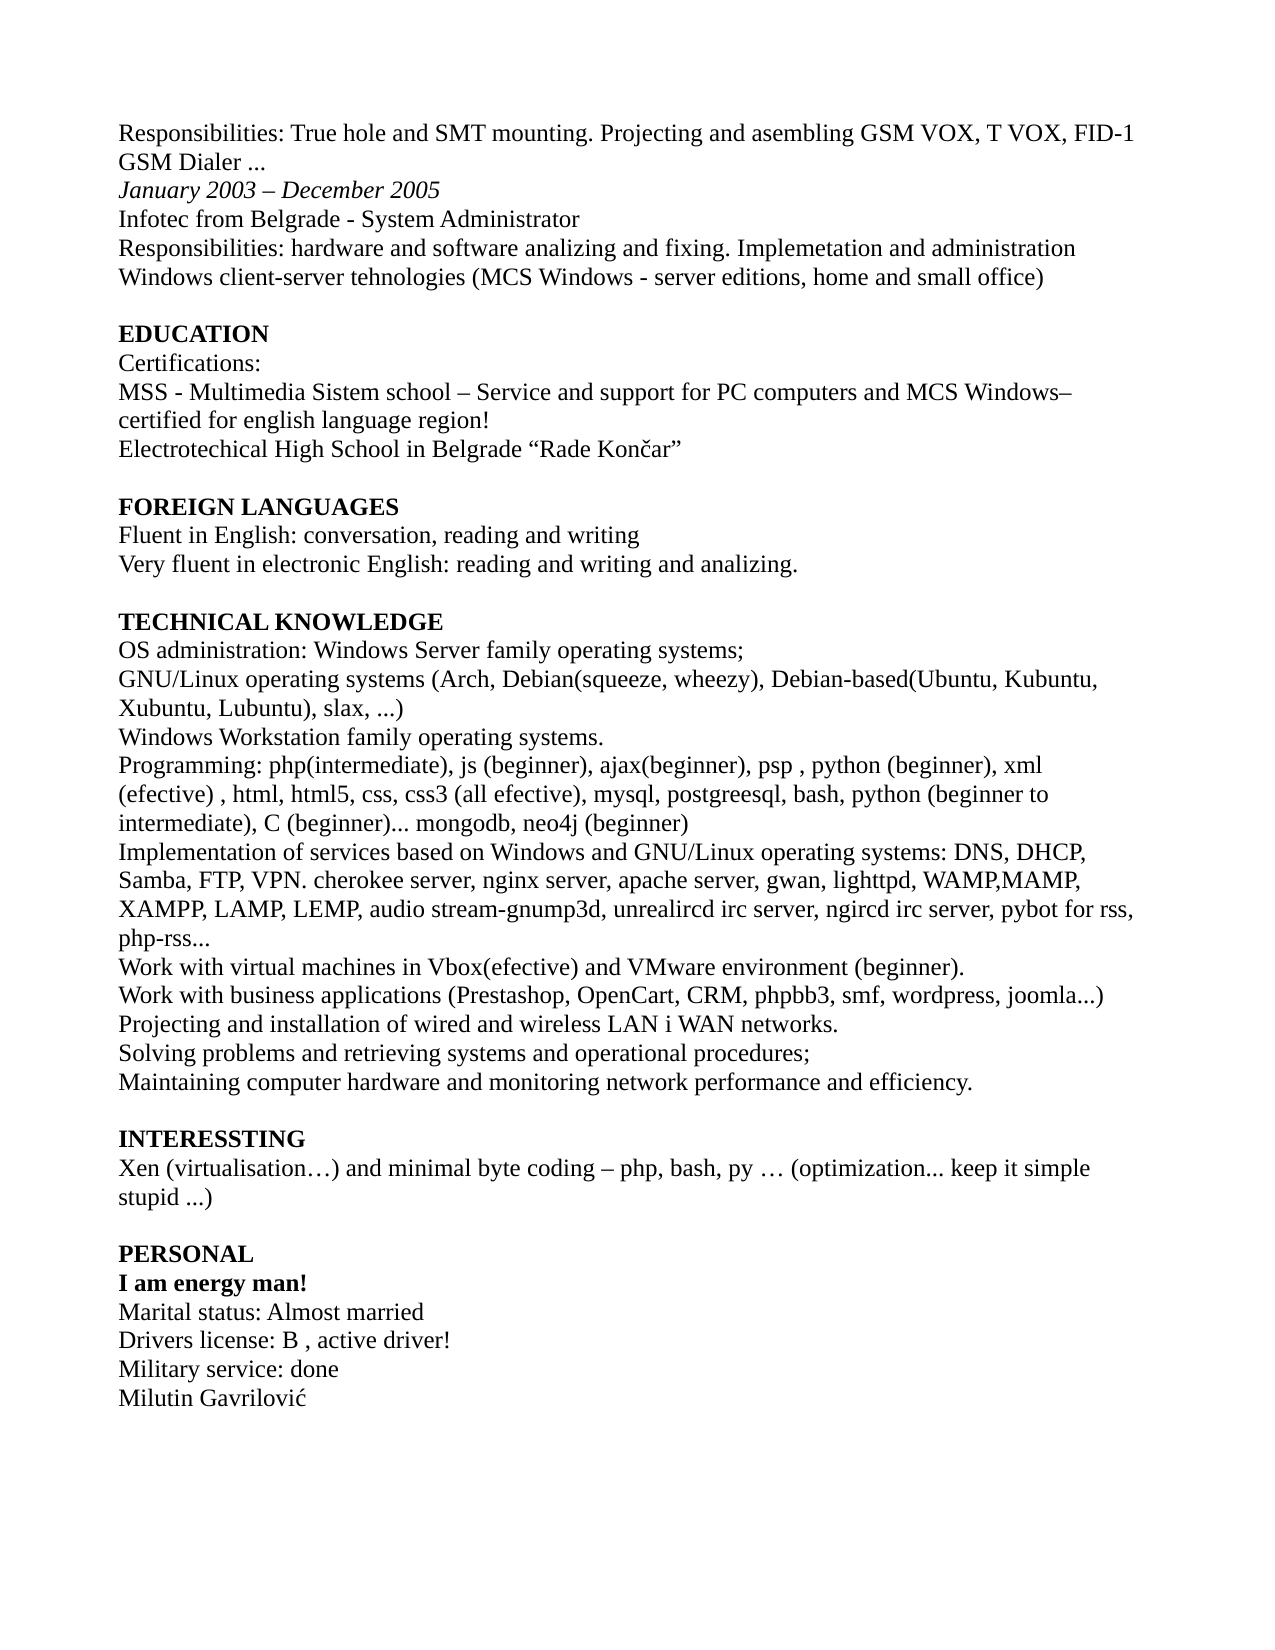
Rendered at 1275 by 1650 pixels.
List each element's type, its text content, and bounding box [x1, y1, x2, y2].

text Work with virtual machines in Vbox(efective) and VMware environment (beginner). [118, 952, 1157, 981]
text Marital status: Almost married [118, 1297, 1157, 1326]
text I am energy man! [118, 1268, 1157, 1297]
text Responsibilities: True hole and SMT mounting. Projecting and asembling GSM VOX, T VOX, FID-1 [118, 118, 1157, 147]
text GSM Dialer ... [118, 147, 1157, 176]
text EDUCATION [118, 319, 1157, 348]
text Xen (virtualisation…) and minimal byte coding – php, bash, py … (optimization... keep it simple stupid ...) [118, 1153, 1157, 1211]
text GNU/Linux operating systems (Arch, Debian(squeeze, wheezy), Debian-based(Ubuntu, Kubuntu, Xubuntu, Lubuntu), slax, ...) [118, 664, 1157, 722]
text Windows Workstation family operating systems. [118, 722, 1157, 751]
text Programming: php(intermediate), js (beginner), ajax(beginner), psp , python (beginner), xml (efective) , html, html5, css, css3 (all efective), mysql, postgreesql, bash, python (beginner to intermediate), C (beginner)... mongodb, neo4j (beginner) [118, 751, 1157, 837]
text Drivers license: B , active driver! [118, 1326, 1157, 1354]
text Windows client-server tehnologies (MCS Windows - server editions, home and small office) [118, 262, 1157, 291]
text FOREIGN LANGUAGES [118, 492, 1157, 521]
text INTERESSTING [118, 1124, 1157, 1153]
text Implementation of services based on Windows and GNU/Linux operating systems: DNS, DHCP, [118, 837, 1157, 866]
text Milutin Gavrilović [118, 1383, 1157, 1412]
text Work with business applications (Prestashop, OpenCart, CRM, phpbb3, smf, wordpress, joomla...) [118, 981, 1157, 1009]
text Infotec from Belgrade - System Administrator [118, 204, 1157, 233]
text Fluent in English: conversation, reading and writing [118, 521, 1157, 549]
text Samba, FTP, VPN. cherokee server, nginx server, apache server, gwan, lighttpd, WAMP,MAMP, XAMPP, LAMP, LEMP, audio stream-gnump3d, unrealircd irc server, ngircd irc server, pybot for rss, php-rss... [118, 866, 1157, 952]
text Responsibilities: hardware and software analizing and fixing. Implemetation and administration [118, 233, 1157, 262]
text January 2003 – December 2005 [118, 176, 1157, 204]
text Maintaining computer hardware and monitoring network performance and efficiency. [118, 1067, 1157, 1096]
text Certifications: [118, 348, 1157, 377]
text TECHNICAL KNOWLEDGE [118, 607, 1157, 636]
text Electrotechical High School in Belgrade “Rade Končar” [118, 434, 1157, 463]
text OS administration: Windows Server family operating systems; [118, 636, 1157, 664]
text Military service: done [118, 1354, 1157, 1383]
text Very fluent in electronic English: reading and writing and analizing. [118, 549, 1157, 578]
text MSS - Multimedia Sistem school – Service and support for PC computers and MCS Windows– certified for english language region! [118, 377, 1157, 434]
text Solving problems and retrieving systems and operational procedures; [118, 1038, 1157, 1067]
text Projecting and installation of wired and wireless LAN i WAN networks. [118, 1009, 1157, 1038]
text PERSONAL [118, 1239, 1157, 1268]
